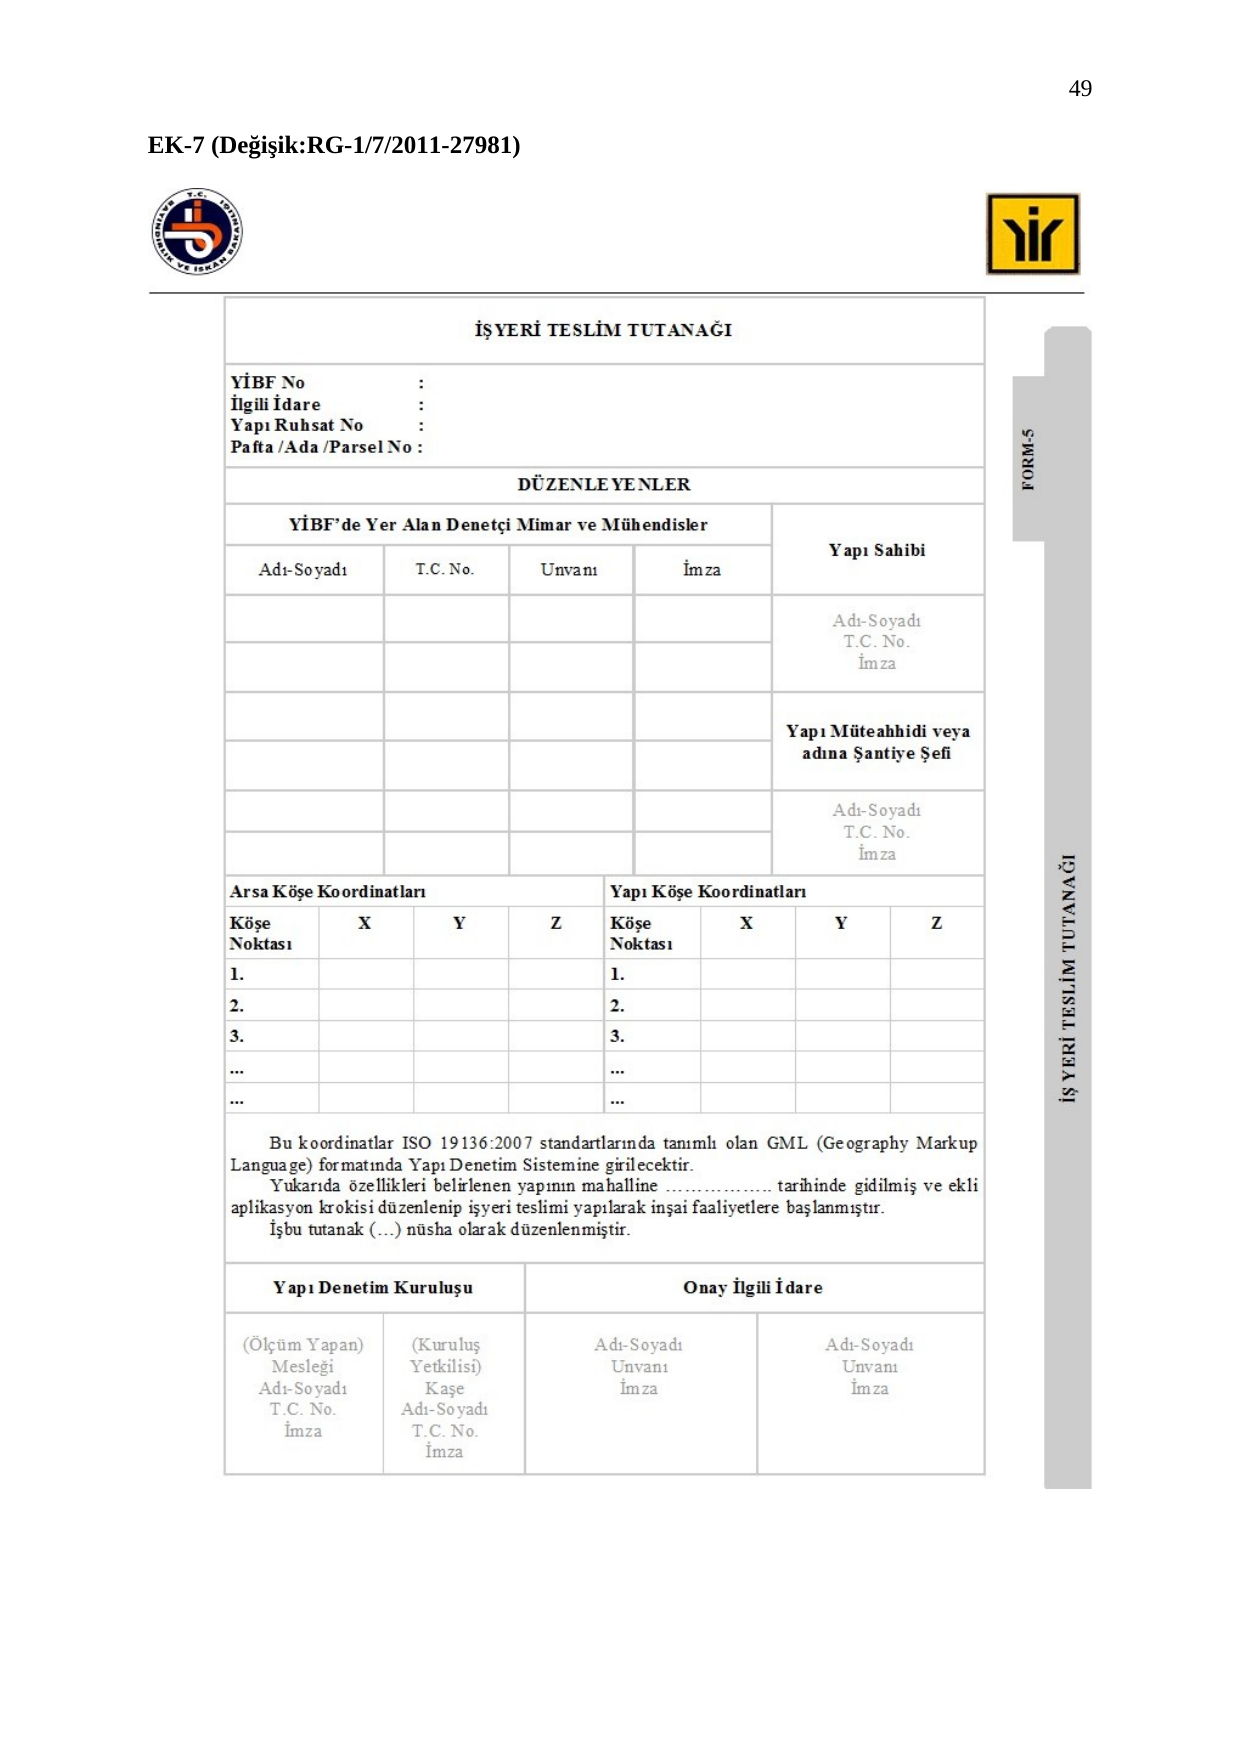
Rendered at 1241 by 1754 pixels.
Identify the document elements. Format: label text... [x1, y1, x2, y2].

text EK-7 (Değişik:RG-1/7/2011-27981) [148, 131, 1092, 159]
picture [147, 188, 1093, 1489]
